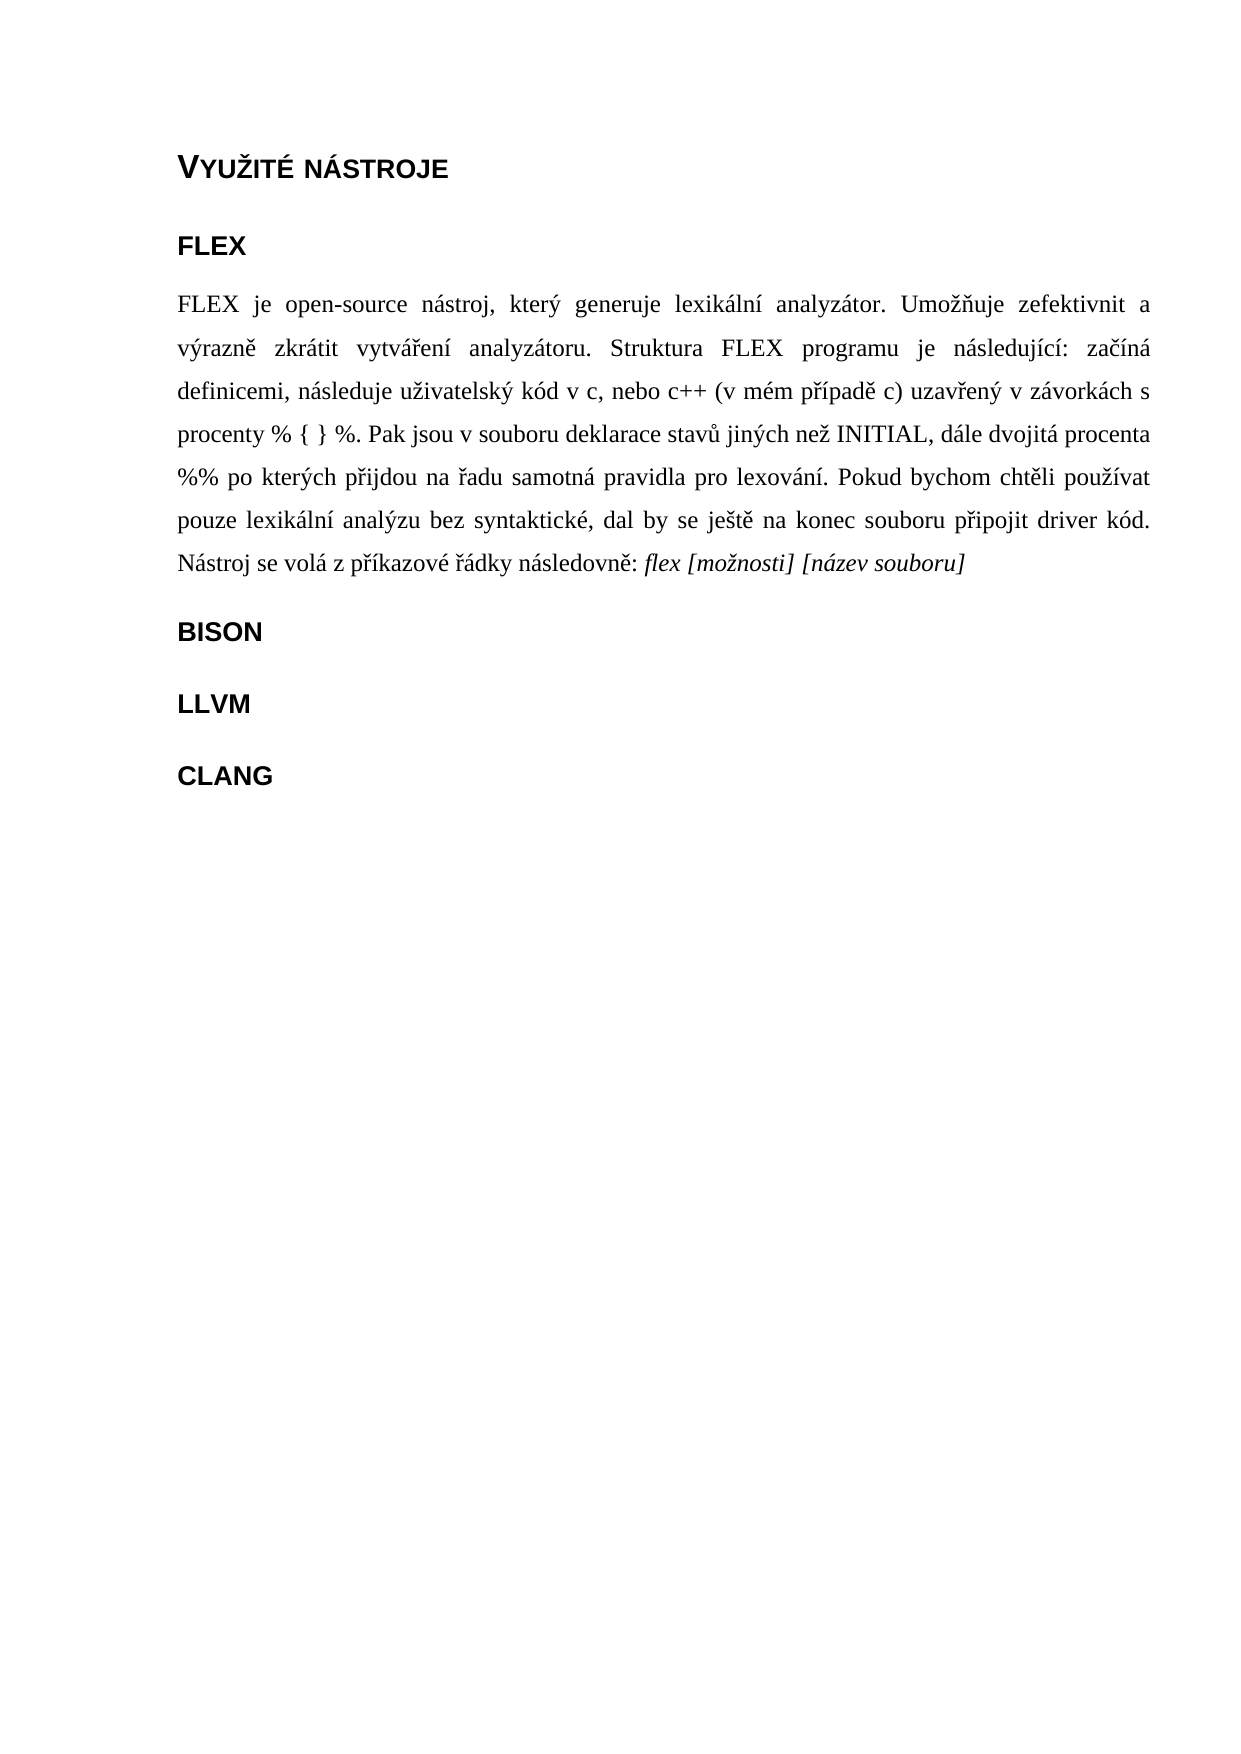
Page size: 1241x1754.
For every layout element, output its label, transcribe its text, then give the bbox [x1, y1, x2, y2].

subtitle Využité nástroje [177, 148, 1152, 186]
subtitle BISON [177, 616, 1152, 648]
subtitle CLANG [177, 760, 1152, 791]
subtitle LLVM [177, 688, 1152, 719]
text FLEX je open-source nástroj, který generuje lexikální analyzátor. Umožňuje zefektivnit a výrazně zkrátit vytváření analyzátoru. Struktura FLEX programu je následující: začíná definicemi, následuje uživatelský kód v c, nebo c++ (v mém případě c) uzavřený v závorkách s procenty % { } %. Pak jsou v souboru deklarace stavů jiných než INITIAL, dále dvojitá procenta %% po kterých přijdou na řadu samotná pravidla pro lexování. Pokud bychom chtěli používat pouze lexikální analýzu bez syntaktické, dal by se ještě na konec souboru připojit driver kód. Nástroj se volá z příkazové řádky následovně: flex [možnosti] [název souboru] [177, 289, 1152, 577]
subtitle FLEX [177, 230, 1152, 261]
